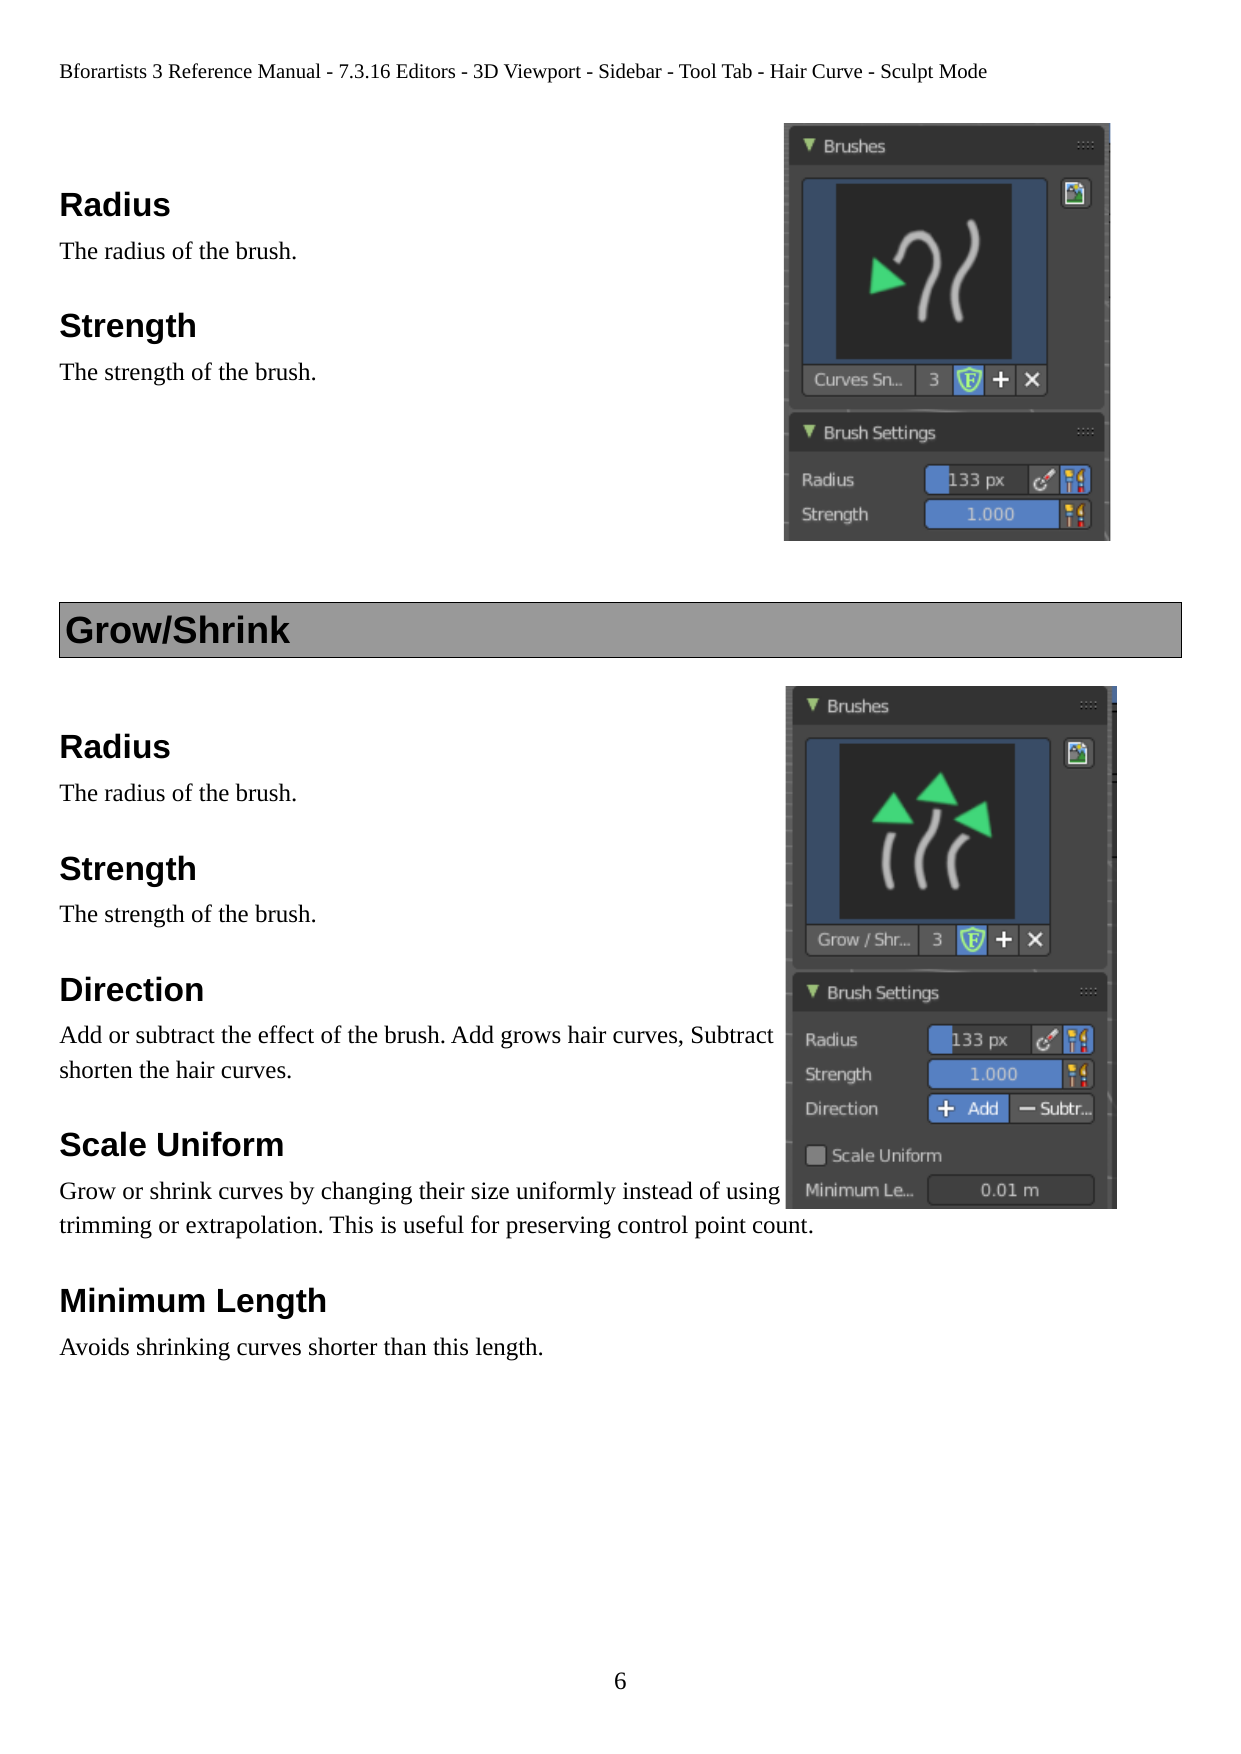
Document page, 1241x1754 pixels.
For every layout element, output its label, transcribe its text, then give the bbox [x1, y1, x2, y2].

text [1117, 1021, 1181, 1084]
text Avoids shrinking curves shorter than this length. [59, 1332, 1181, 1360]
subtitle [1117, 848, 1181, 887]
subtitle [1111, 306, 1181, 344]
subtitle [1117, 727, 1181, 766]
subtitle Radius [59, 184, 783, 223]
text [1111, 357, 1181, 386]
text The strength of the brush. [59, 357, 783, 386]
subtitle [1117, 1125, 1181, 1163]
text The radius of the brush. [59, 236, 783, 264]
subtitle Radius [59, 727, 785, 766]
picture [783, 123, 1111, 541]
text Add or subtract the effect of the brush. Add grows hair curves, Subtract shorten the hair curves. [59, 1021, 785, 1084]
table_header Grow/Shrink [60, 603, 1181, 657]
subtitle Minimum Length [59, 1280, 1181, 1319]
text [1117, 899, 1181, 928]
text The strength of the brush. [59, 899, 785, 928]
subtitle Direction [59, 969, 785, 1008]
subtitle Scale Uniform [59, 1125, 785, 1163]
subtitle [1117, 969, 1181, 1008]
text Grow or shrink curves by changing their size uniformly instead of using trimming or extrapolation. This is useful for preserving control point count. [59, 1176, 1181, 1239]
text [1117, 778, 1181, 807]
subtitle Strength [59, 848, 785, 887]
text [1111, 236, 1181, 264]
subtitle Strength [59, 306, 783, 344]
text The radius of the brush. [59, 778, 785, 807]
picture [785, 686, 1117, 1209]
subtitle [1111, 184, 1181, 223]
